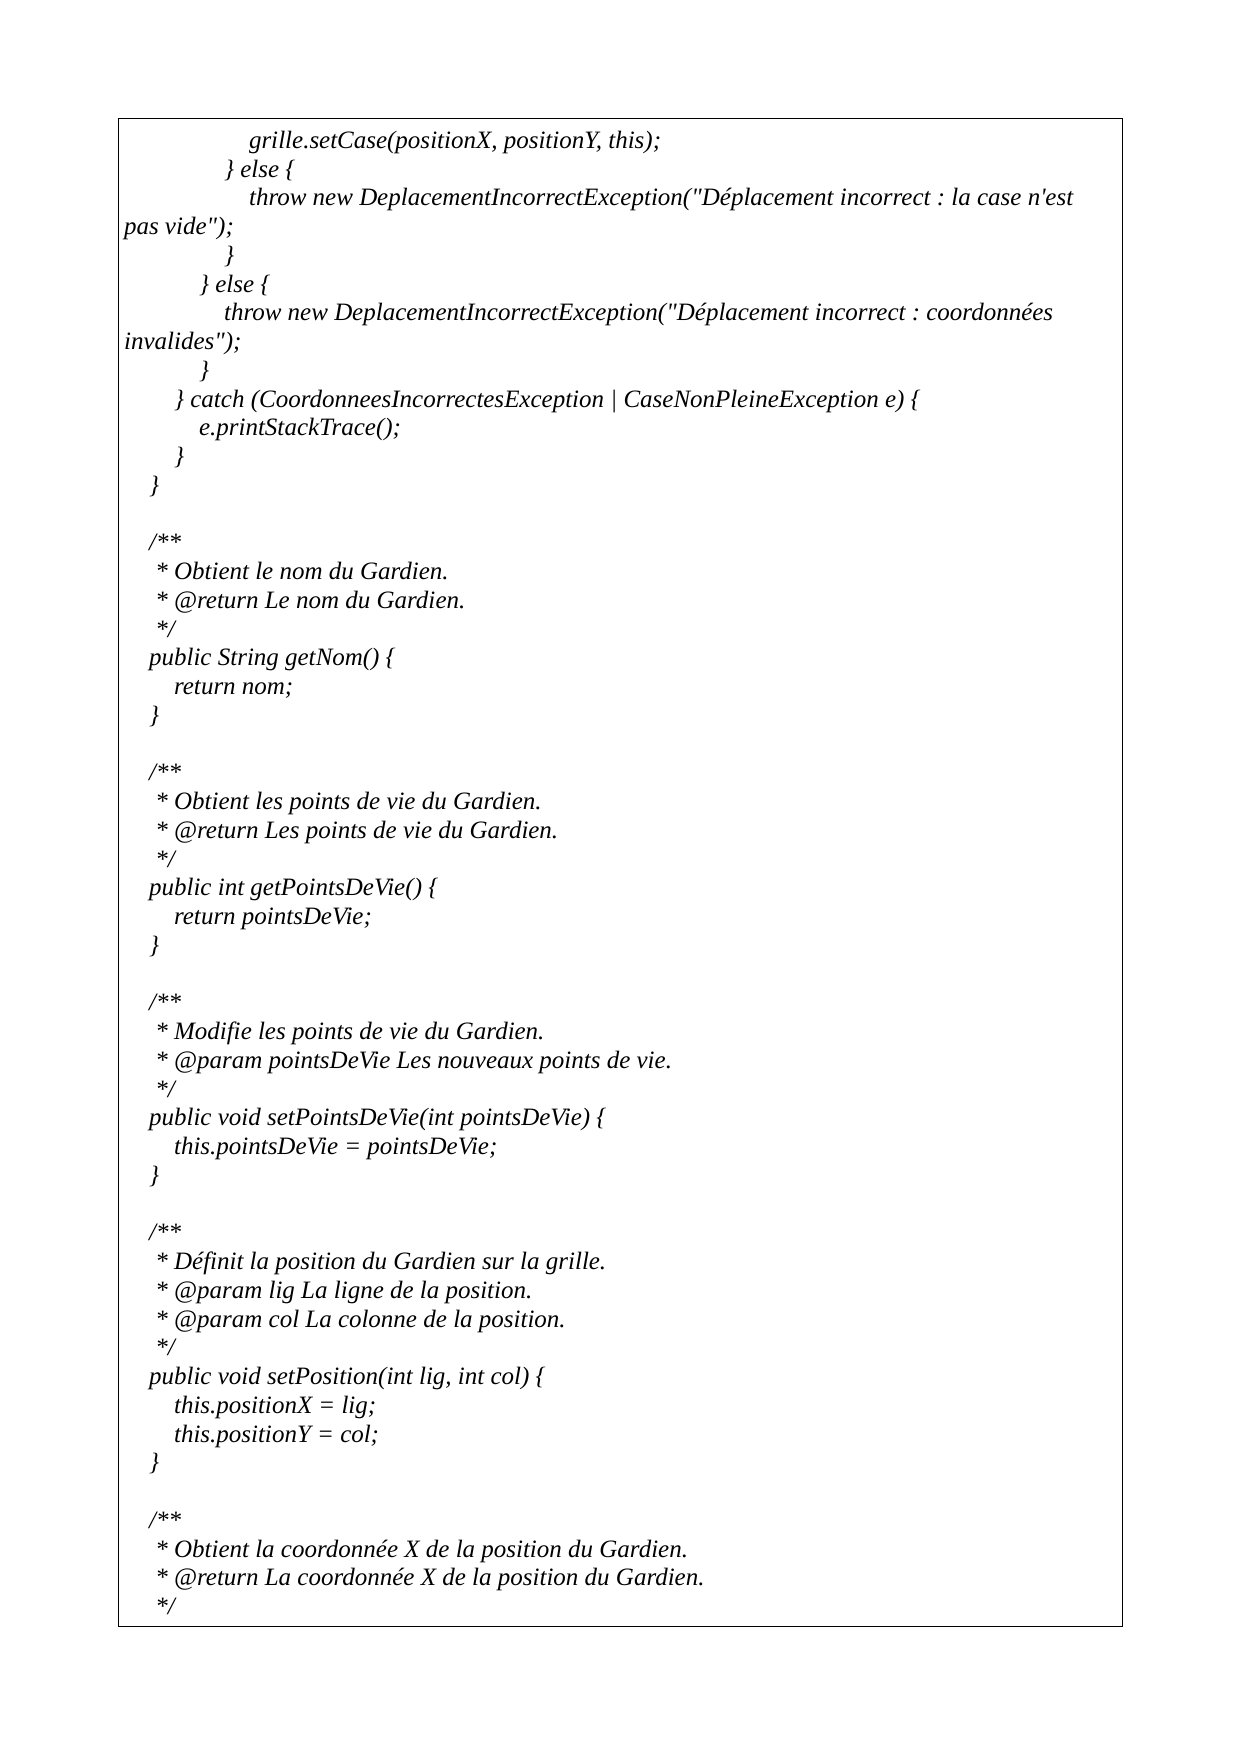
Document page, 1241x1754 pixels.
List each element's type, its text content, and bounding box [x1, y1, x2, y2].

table_header grille.setCase(positionX, positionY, this); } else { throw new DeplacementIncorrectException("Déplacement incorrect : la case n'est pas vide"); } } else { throw new DeplacementIncorrectException("Déplacement incorrect : coordonnées invalides"); } } catch (CoordonneesIncorrectesException | CaseNonPleineException e) { e.printStackTrace(); } } /** * Obtient le nom du Gardien. * @return Le nom du Gardien. */ public String getNom() { return nom; } /** * Obtient les points de vie du Gardien. * @return Les points de vie du Gardien. */ public int getPointsDeVie() { return pointsDeVie; } /** * Modifie les points de vie du Gardien. * @param pointsDeVie Les nouveaux points de vie. */ public void setPointsDeVie(int pointsDeVie) { this.pointsDeVie = pointsDeVie; } /** * Définit la position du Gardien sur la grille. * @param lig La ligne de la position. * @param col La colonne de la position. */ public void setPosition(int lig, int col) { this.positionX = lig; this.positionY = col; } /** * Obtient la coordonnée X de la position du Gardien. * @return La coordonnée X de la position du Gardien. */ [119, 119, 1122, 1626]
